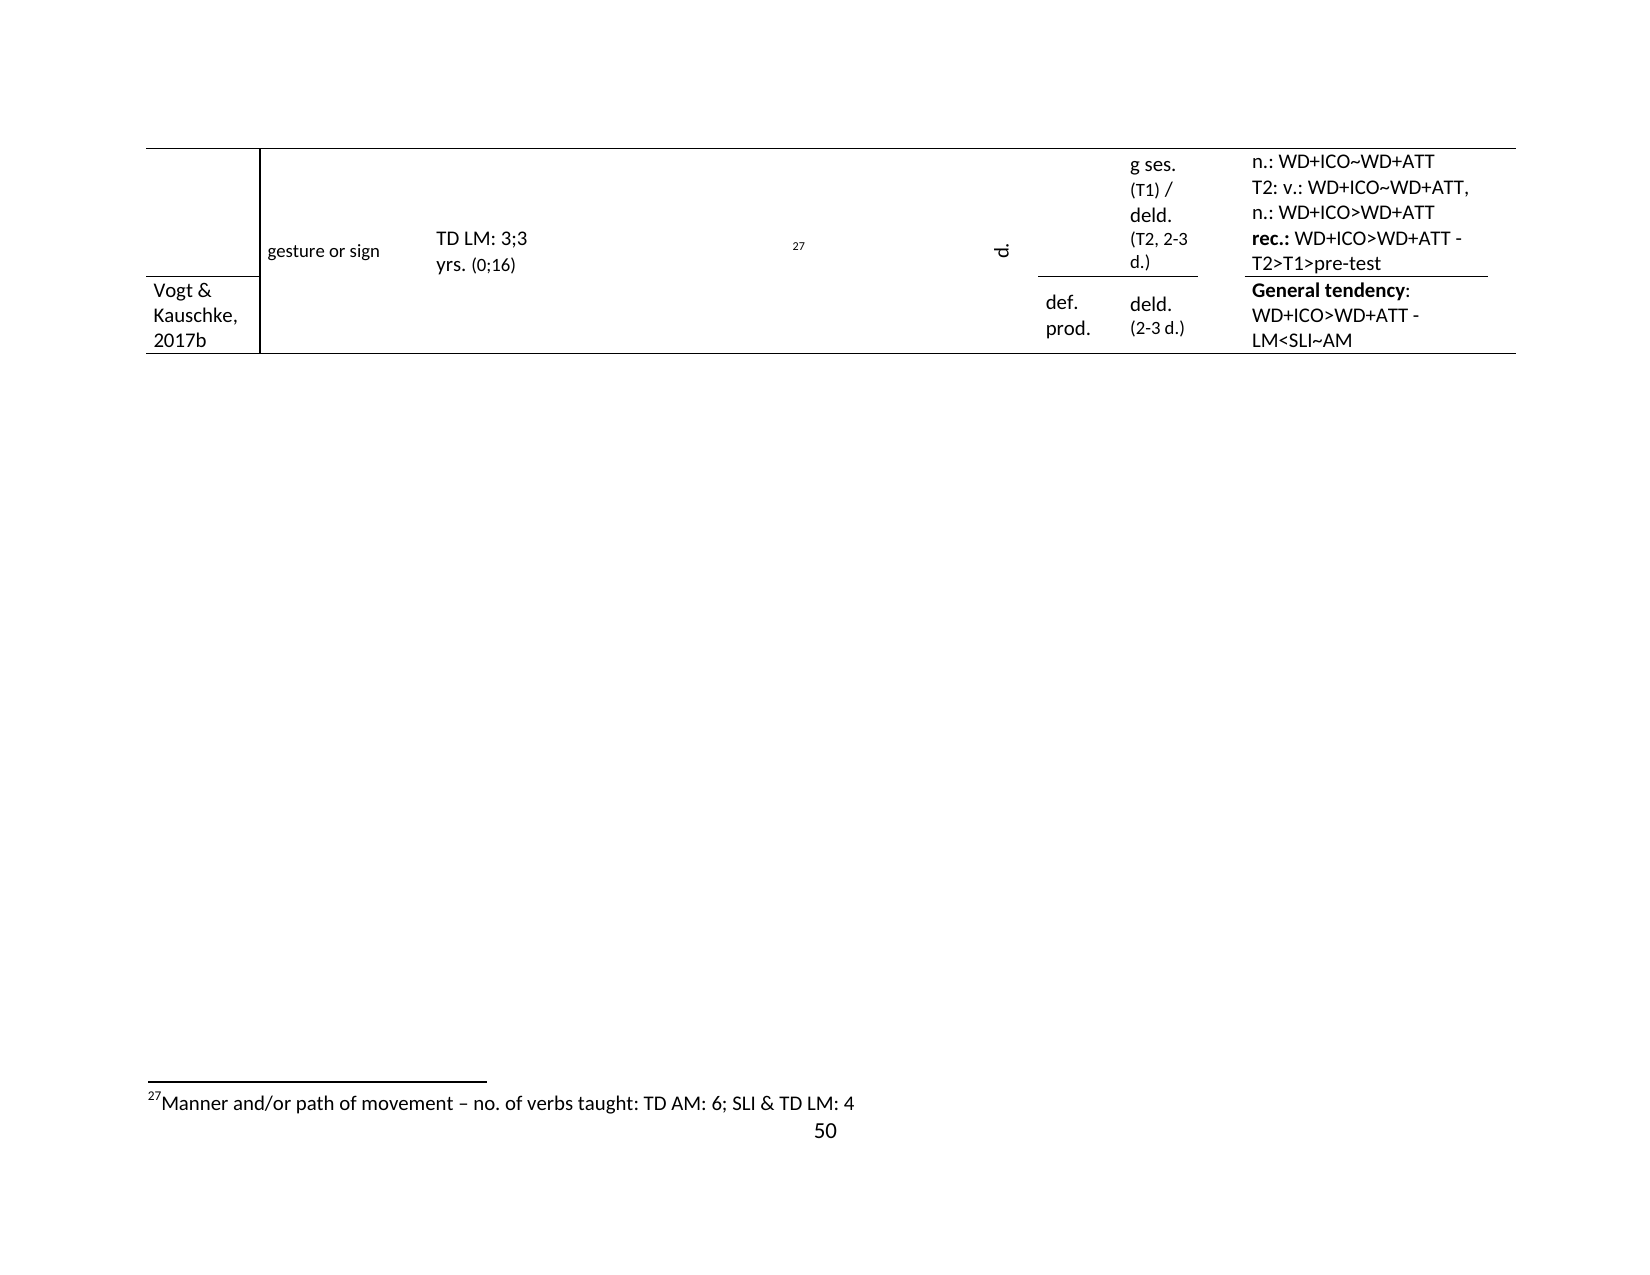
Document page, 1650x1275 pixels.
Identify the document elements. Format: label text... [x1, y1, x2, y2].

table_cell d. [963, 149, 1038, 353]
table_cell deld. (2-3 d.) [1123, 277, 1198, 353]
table_cell German [1488, 149, 1516, 353]
table_cell obs. [907, 149, 963, 353]
table_cell [1198, 149, 1244, 353]
table_cell n. (var.) + v. (var.) [785, 149, 851, 353]
table_cell [1038, 149, 1123, 276]
table_cell TD LM: 3;3 yrs. (0;16) [429, 149, 560, 353]
table_cell [560, 149, 719, 353]
table_cell Vogt & Kauschke, 2017b [146, 277, 259, 353]
table_cell [720, 149, 785, 353]
table_cell def. prod. [1038, 277, 1123, 353]
table_cell g ses. (T1) / deld. (T2, 2-3 d.) [1123, 149, 1198, 276]
table_cell [146, 149, 259, 276]
table_cell gesture or sign [261, 149, 429, 353]
table_cell n.: WD+ICO~WD+ATT T2: v.: WD+ICO~WD+ATT, n.: WD+ICO>WD+ATT rec.: WD+ICO>WD+ATT -T2>T1>pre-test [1245, 149, 1488, 276]
table_cell exist. [851, 149, 879, 353]
table_cell no [879, 149, 907, 353]
table_cell General tendency: WD+ICO>WD+ATT - LM<SLI~AM [1245, 277, 1488, 353]
